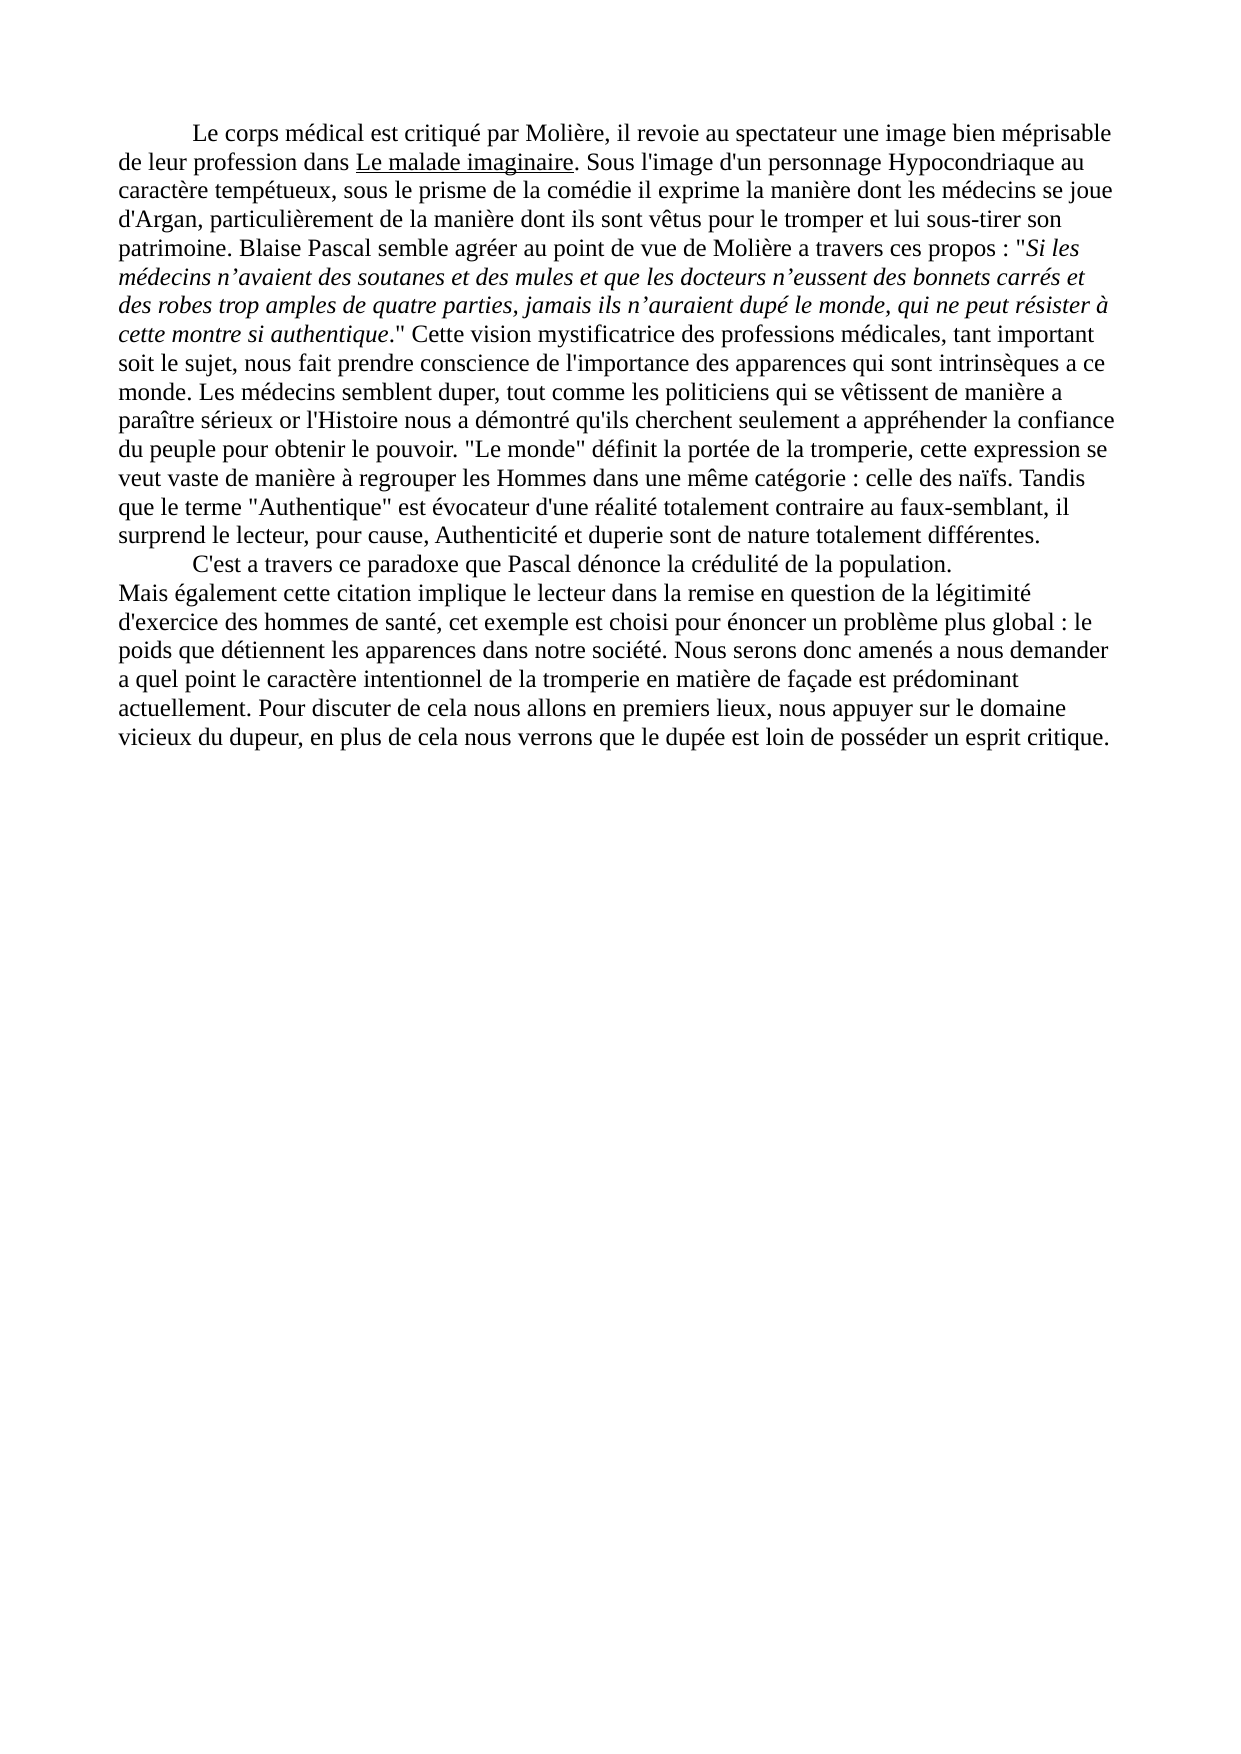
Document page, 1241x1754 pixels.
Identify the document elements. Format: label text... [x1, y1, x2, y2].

text Le corps médical est critiqué par Molière, il revoie au spectateur une image bien méprisable de leur profession dans Le malade imaginaire. Sous l'image d'un personnage Hypocondriaque au caractère tempétueux, sous le prisme de la comédie il exprime la manière dont les médecins se joue d'Argan, particulièrement de la manière dont ils sont vêtus pour le tromper et lui sous-tirer son patrimoine. Blaise Pascal semble agréer au point de vue de Molière a travers ces propos : "Si les médecins n’avaient des soutanes et des mules et que les docteurs n’eussent des bonnets carrés et des robes trop amples de quatre parties, jamais ils n’auraient dupé le monde, qui ne peut résister à cette montre si authentique." Cette vision mystificatrice des professions médicales, tant important soit le sujet, nous fait prendre conscience de l'importance des apparences qui sont intrinsèques a ce monde. Les médecins semblent duper, tout comme les politiciens qui se vêtissent de manière a paraître sérieux or l'Histoire nous a démontré qu'ils cherchent seulement a appréhender la confiance du peuple pour obtenir le pouvoir. "Le monde" définit la portée de la tromperie, cette expression se veut vaste de manière à regrouper les Hommes dans une même catégorie : celle des naïfs. Tandis que le terme "Authentique" est évocateur d'une réalité totalement contraire au faux-semblant, il surprend le lecteur, pour cause, Authenticité et duperie sont de nature totalement différentes. [118, 118, 1122, 549]
text C'est a travers ce paradoxe que Pascal dénonce la crédulité de la population. [118, 549, 1122, 578]
text Mais également cette citation implique le lecteur dans la remise en question de la légitimité d'exercice des hommes de santé, cet exemple est choisi pour énoncer un problème plus global : le poids que détiennent les apparences dans notre société. Nous serons donc amenés a nous demander a quel point le caractère intentionnel de la tromperie en matière de façade est prédominant actuellement. Pour discuter de cela nous allons en premiers lieux, nous appuyer sur le domaine vicieux du dupeur, en plus de cela nous verrons que le dupée est loin de posséder un esprit critique. [118, 578, 1122, 751]
